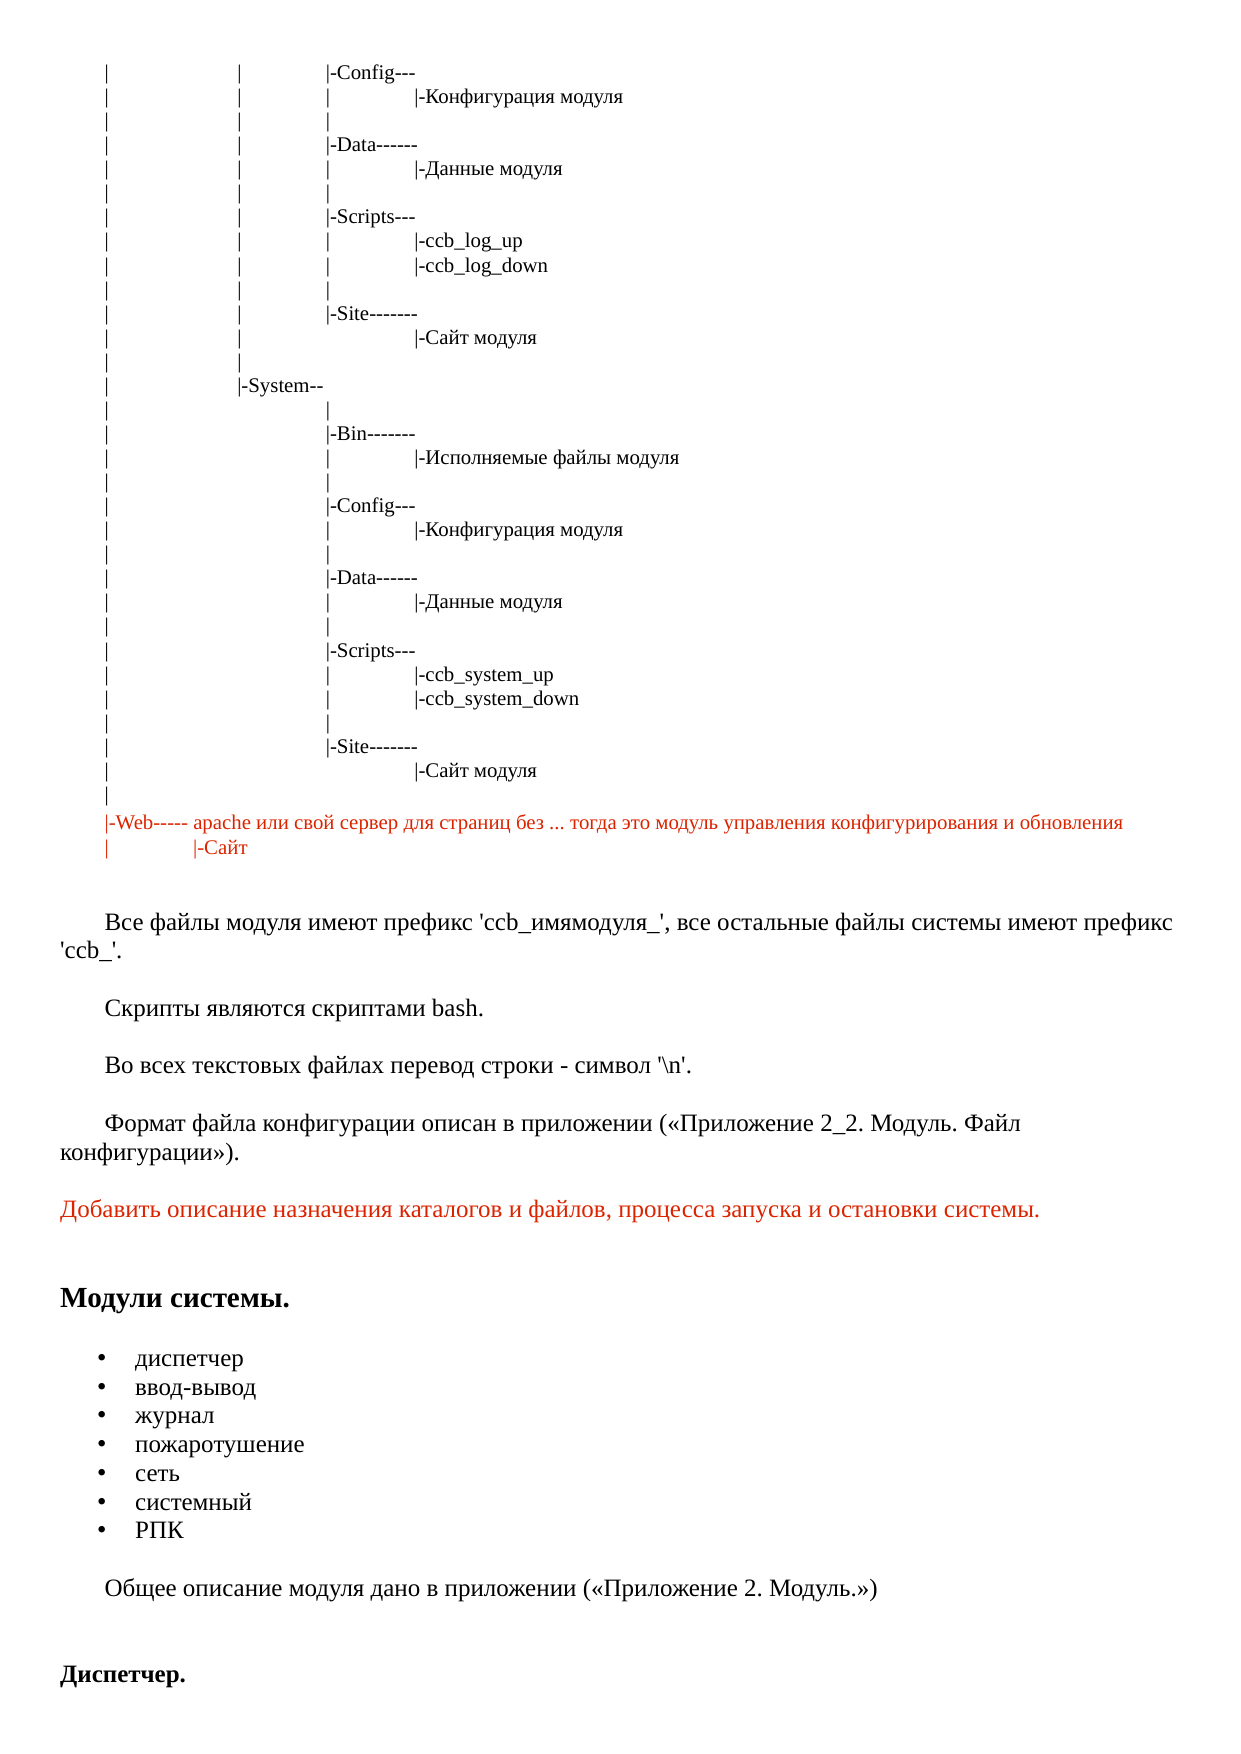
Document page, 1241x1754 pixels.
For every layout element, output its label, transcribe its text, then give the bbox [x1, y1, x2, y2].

text Общее описание модуля дано в приложении («Приложение 2. Модуль.») [60, 1573, 1180, 1602]
text | | |-Данные модуля [60, 589, 1180, 613]
text Добавить описание назначения каталогов и файлов, процесса запуска и остановки системы. [60, 1194, 1180, 1223]
text Скрипты являются скриптами bash. [60, 993, 1180, 1022]
text | | |-Исполняемые файлы модуля [60, 445, 1180, 469]
text | | |-ccb_system_up [60, 662, 1180, 686]
list системный [97, 1487, 1180, 1515]
list ввод-вывод [97, 1372, 1180, 1400]
text | | | [60, 180, 1180, 204]
text | | [60, 349, 1180, 373]
list РПК [97, 1515, 1180, 1544]
text | | [60, 469, 1180, 493]
text | | |-ccb_system_down [60, 686, 1180, 710]
text | [60, 782, 1180, 806]
list журнал [97, 1400, 1180, 1429]
text | |-Bin------- [60, 421, 1180, 445]
text |-Web----- apache или свой сервер для страниц без ... тогда это модуль управления конфигурирования и обновления [60, 806, 1180, 835]
text | |-Data------ [60, 565, 1180, 589]
text | | |-Scripts--- [60, 204, 1180, 228]
text | | | |-Данные модуля [60, 156, 1180, 180]
text Формат файла конфигурации описан в приложении («Приложение 2_2. Модуль. Файл конфигурации»). [60, 1108, 1180, 1166]
text | | |-Data------ [60, 132, 1180, 156]
text | |-Config--- [60, 493, 1180, 517]
text Во всех текстовых файлах перевод строки - символ '\n'. [60, 1051, 1180, 1079]
text | |-Site------- [60, 734, 1180, 758]
list диспетчер [97, 1343, 1180, 1372]
text | |-Сайт [60, 835, 1180, 859]
text Модули системы. [60, 1281, 1180, 1314]
text | |-Scripts--- [60, 637, 1180, 662]
text | | |-Site------- [60, 301, 1180, 325]
text | | | |-ccb_log_up [60, 228, 1180, 252]
text | | | |-Конфигурация модуля [60, 84, 1180, 108]
text | | [60, 541, 1180, 565]
text | | |-Config--- [60, 60, 1180, 84]
text | | [60, 710, 1180, 734]
text | |-System-- [60, 373, 1180, 397]
text Диспетчер. [60, 1659, 1180, 1688]
text | | [60, 613, 1180, 637]
list пожаротушение [97, 1429, 1180, 1458]
text Все файлы модуля имеют префикс 'ccb_имямодуля_', все остальные файлы системы имеют префикс 'ccb_'. [60, 907, 1180, 964]
text | | | [60, 108, 1180, 132]
text | | | |-ccb_log_down [60, 252, 1180, 277]
text | | |-Конфигурация модуля [60, 517, 1180, 541]
text | |-Сайт модуля [60, 758, 1180, 782]
text | | | [60, 277, 1180, 301]
text | | [60, 397, 1180, 421]
text | | |-Сайт модуля [60, 325, 1180, 349]
list сеть [97, 1458, 1180, 1487]
